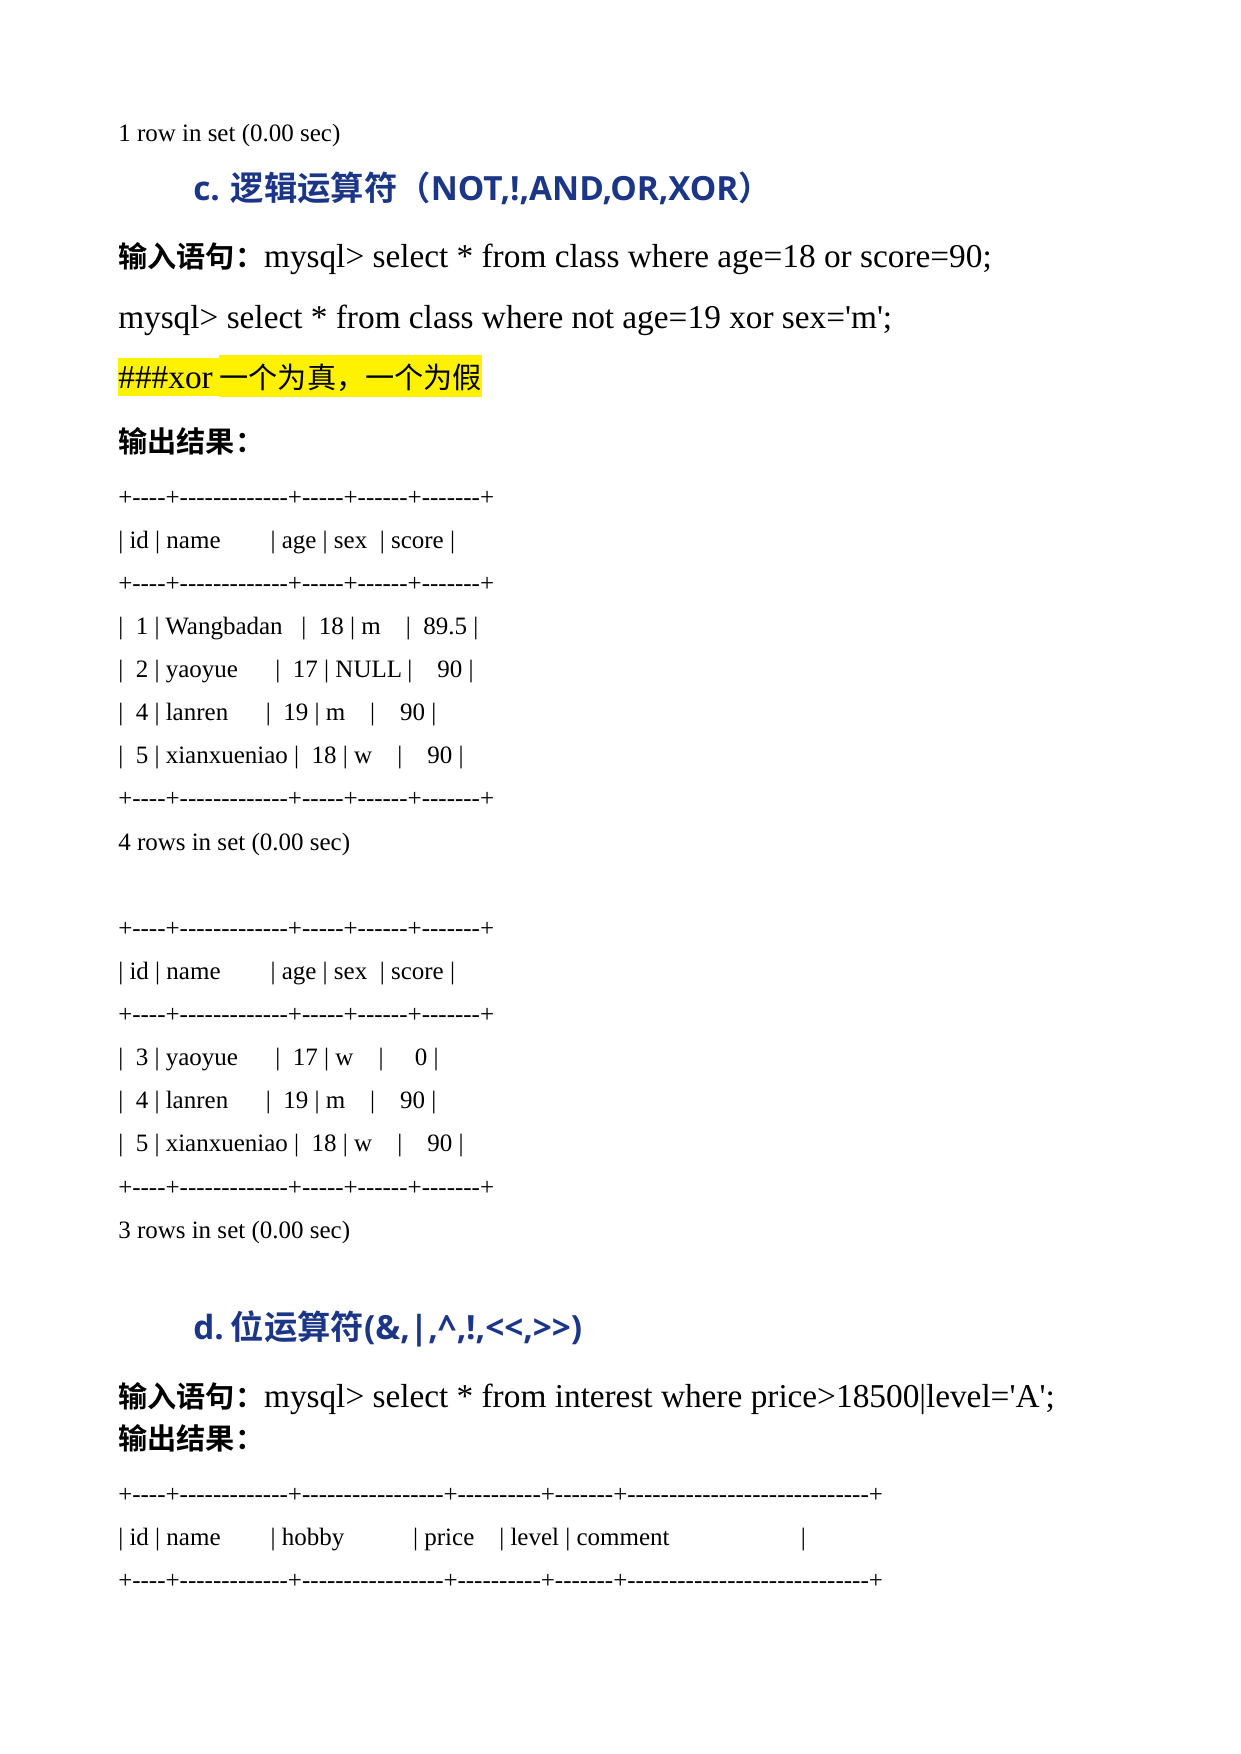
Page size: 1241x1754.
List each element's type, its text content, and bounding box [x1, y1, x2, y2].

text 输入语句：mysql> select * from interest where price>18500|level='A'; [118, 1374, 1122, 1416]
text 4 rows in set (0.00 sec) [118, 827, 1122, 855]
text 输出结果： [118, 418, 1122, 461]
text +----+-------------+-----+------+-------+ [118, 783, 1122, 812]
text mysql> select * from class where not age=19 xor sex='m'; [118, 297, 1122, 336]
text | 5 | xianxueniao | 18 | w | 90 | [118, 740, 1122, 769]
text | 5 | xianxueniao | 18 | w | 90 | [118, 1128, 1122, 1157]
text | 4 | lanren | 19 | m | 90 | [118, 1085, 1122, 1114]
text 输入语句：mysql> select * from class where age=18 or score=90; [118, 234, 1122, 276]
text +----+-------------+-----+------+-------+ [118, 1172, 1122, 1200]
text +----+-------------+-----+------+-------+ [118, 482, 1122, 510]
text +----+-------------+-----------------+----------+-------+-----------------------------+ [118, 1566, 1122, 1594]
text | 4 | lanren | 19 | m | 90 | [118, 697, 1122, 726]
text +----+-------------+-----+------+-------+ [118, 568, 1122, 597]
list 逻辑运算符（NOT,!,AND,OR,XOR） [193, 161, 1122, 210]
text | id | name | age | sex | score | [118, 956, 1122, 985]
text 1 row in set (0.00 sec) [118, 118, 1122, 147]
list 位运算符(&,|,^,!,<<,>>) [193, 1301, 1122, 1349]
text | id | name | hobby | price | level | comment | [118, 1522, 1122, 1551]
text ###xor一个为真，一个为假 [118, 355, 1122, 397]
text | 3 | yaoyue | 17 | w | 0 | [118, 1042, 1122, 1071]
text 输出结果： [118, 1416, 1122, 1458]
text +----+-------------+-----+------+-------+ [118, 913, 1122, 942]
text 3 rows in set (0.00 sec) [118, 1215, 1122, 1243]
text +----+-------------+-----------------+----------+-------+-----------------------------+ [118, 1479, 1122, 1508]
text | 1 | Wangbadan | 18 | m | 89.5 | [118, 611, 1122, 640]
text | 2 | yaoyue | 17 | NULL | 90 | [118, 654, 1122, 683]
text | id | name | age | sex | score | [118, 525, 1122, 553]
text +----+-------------+-----+------+-------+ [118, 999, 1122, 1028]
